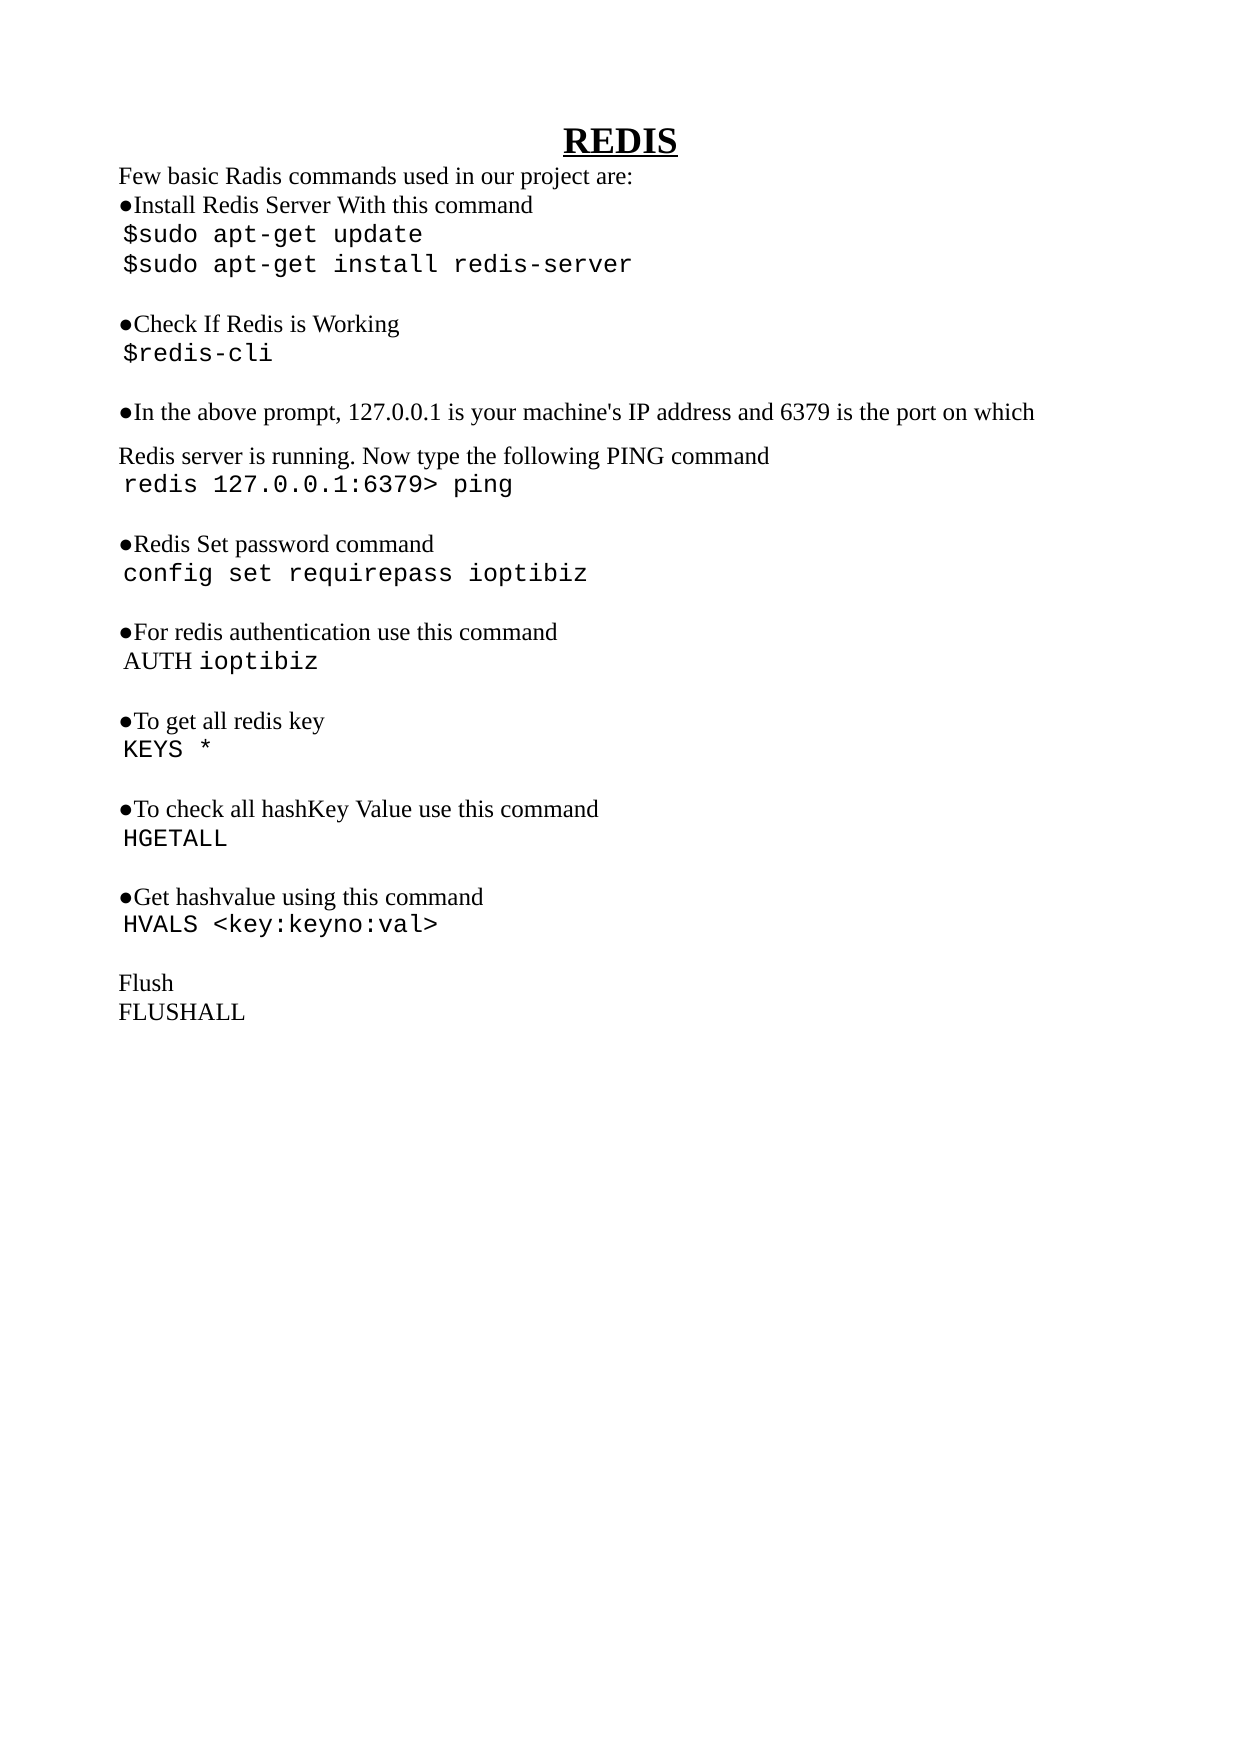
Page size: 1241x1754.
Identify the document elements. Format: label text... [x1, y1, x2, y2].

text ●Redis Set password command [118, 529, 1122, 558]
text FLUSHALL [118, 997, 1122, 1026]
text HVALS <key:keyno:val> [123, 911, 1122, 939]
text $sudo apt-get update [123, 219, 1122, 249]
text ●To check all hashKey Value use this command [118, 794, 1122, 823]
text Flush [118, 968, 1122, 997]
text $sudo apt-get install redis-server [123, 249, 1122, 280]
text KEYS * [123, 734, 1122, 765]
text ​Few basic Radis commands used in our project are: [118, 161, 1122, 190]
text $redis-cli [123, 338, 1122, 369]
text ●Install Redis Server With this command [118, 190, 1122, 219]
text config set requirepass ioptibiz [123, 558, 1122, 589]
text ●For redis authentication use this command [118, 617, 1122, 646]
text Redis server is running. Now type the following PING command [118, 441, 1122, 469]
text ●To get all redis key [118, 706, 1122, 734]
text ●In the above prompt, 127.0.0.1 is your machine's IP address and 6379 is the port on which [118, 397, 1122, 426]
text ●Check If Redis is Working [118, 309, 1122, 338]
text REDIS [118, 118, 1122, 161]
text AUTH ioptibiz [123, 646, 1122, 677]
text HGETALL [123, 823, 1122, 854]
text redis 127.0.0.1:6379> ping [123, 469, 1122, 500]
text ●Get hashvalue using this command [118, 882, 1122, 911]
